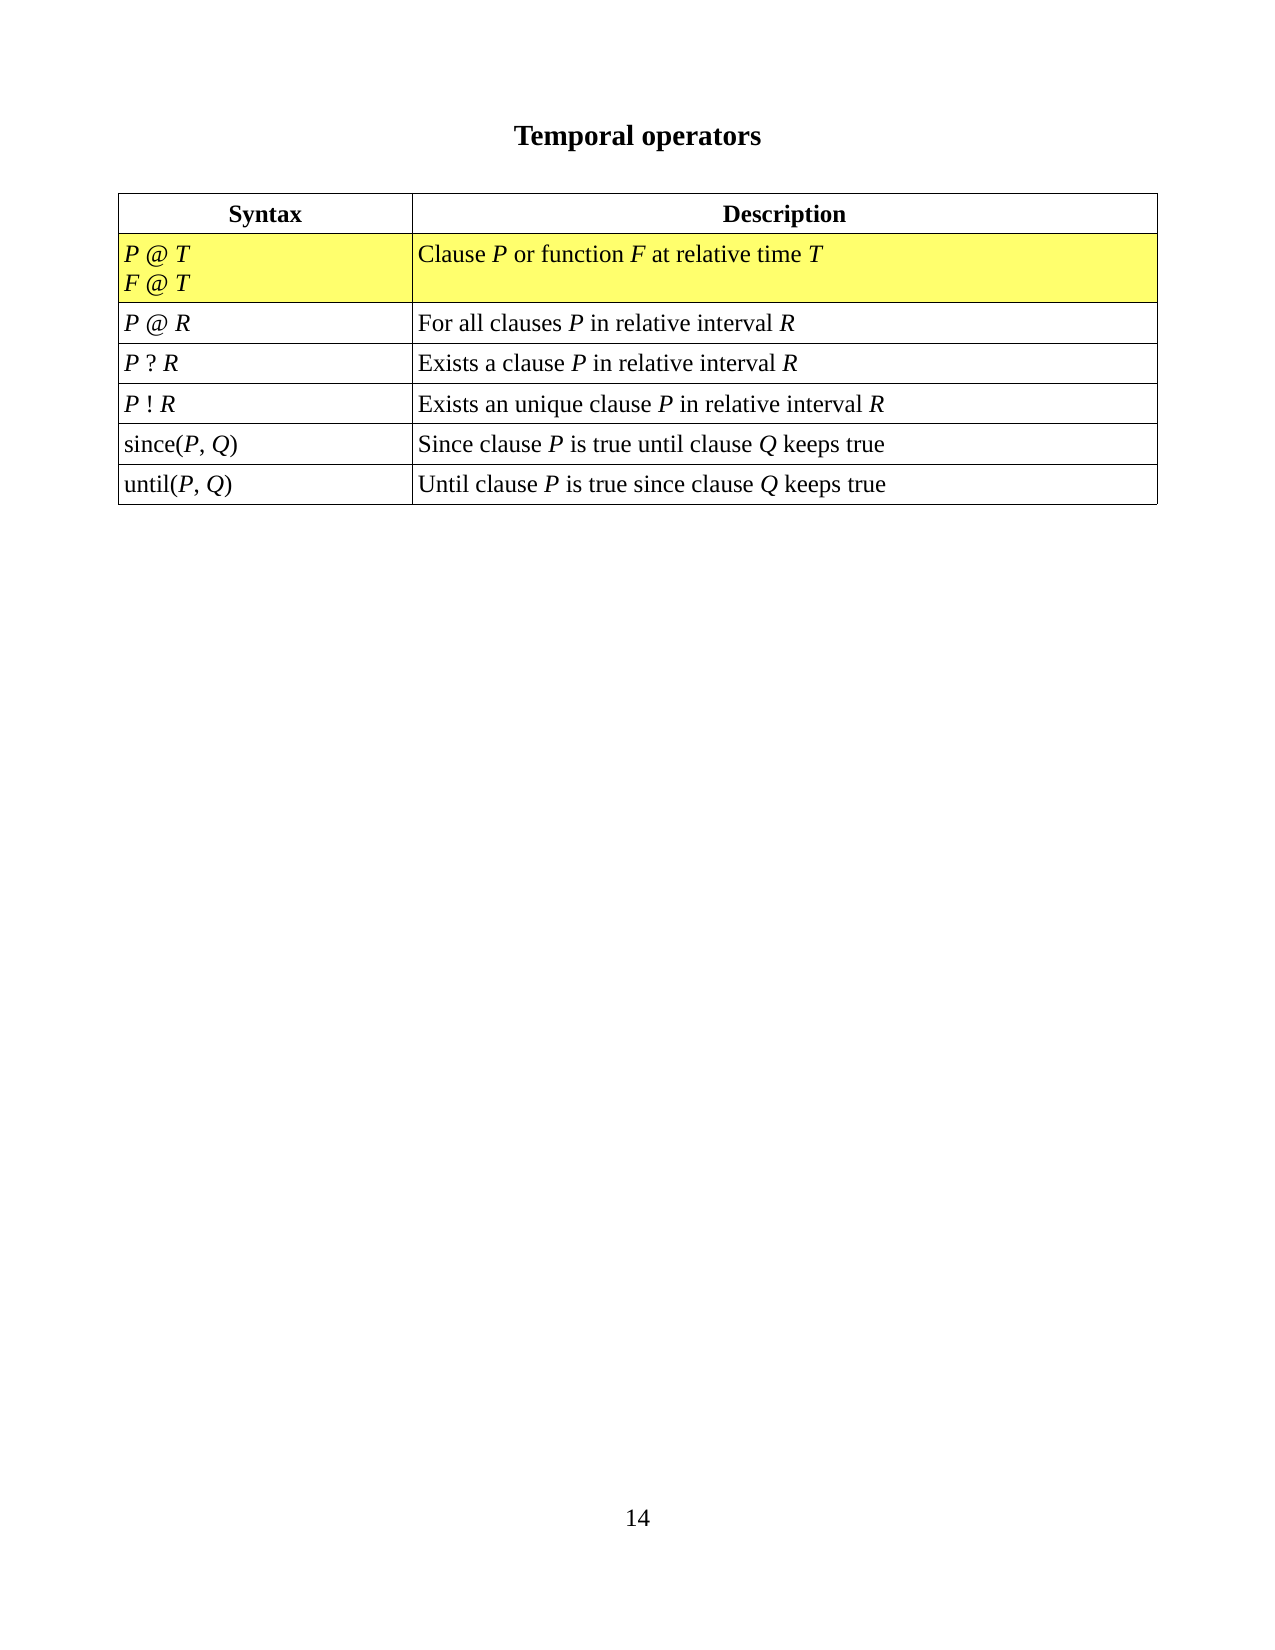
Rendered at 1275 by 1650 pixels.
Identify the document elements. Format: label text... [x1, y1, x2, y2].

table_cell Clause P or function F at relative time T [413, 234, 1157, 302]
table_cell P @ R [119, 303, 412, 343]
table_cell since(P, Q) [119, 424, 412, 463]
table_cell until(P, Q) [119, 465, 412, 504]
table_cell For all clauses P in relative interval R [413, 303, 1157, 343]
table_header Syntax [119, 194, 412, 233]
table_cell Until clause P is true since clause Q keeps true [413, 465, 1157, 504]
table_cell Since clause P is true until clause Q keeps true [413, 424, 1157, 463]
table_cell P ! R [119, 384, 412, 423]
table_header Description [413, 194, 1157, 233]
table_cell P ? R [119, 344, 412, 383]
subtitle Temporal operators [118, 118, 1157, 152]
table_cell Exists an unique clause P in relative interval R [413, 384, 1157, 423]
table_cell Exists a clause P in relative interval R [413, 344, 1157, 383]
table_cell P @ T F @ T [119, 234, 412, 302]
